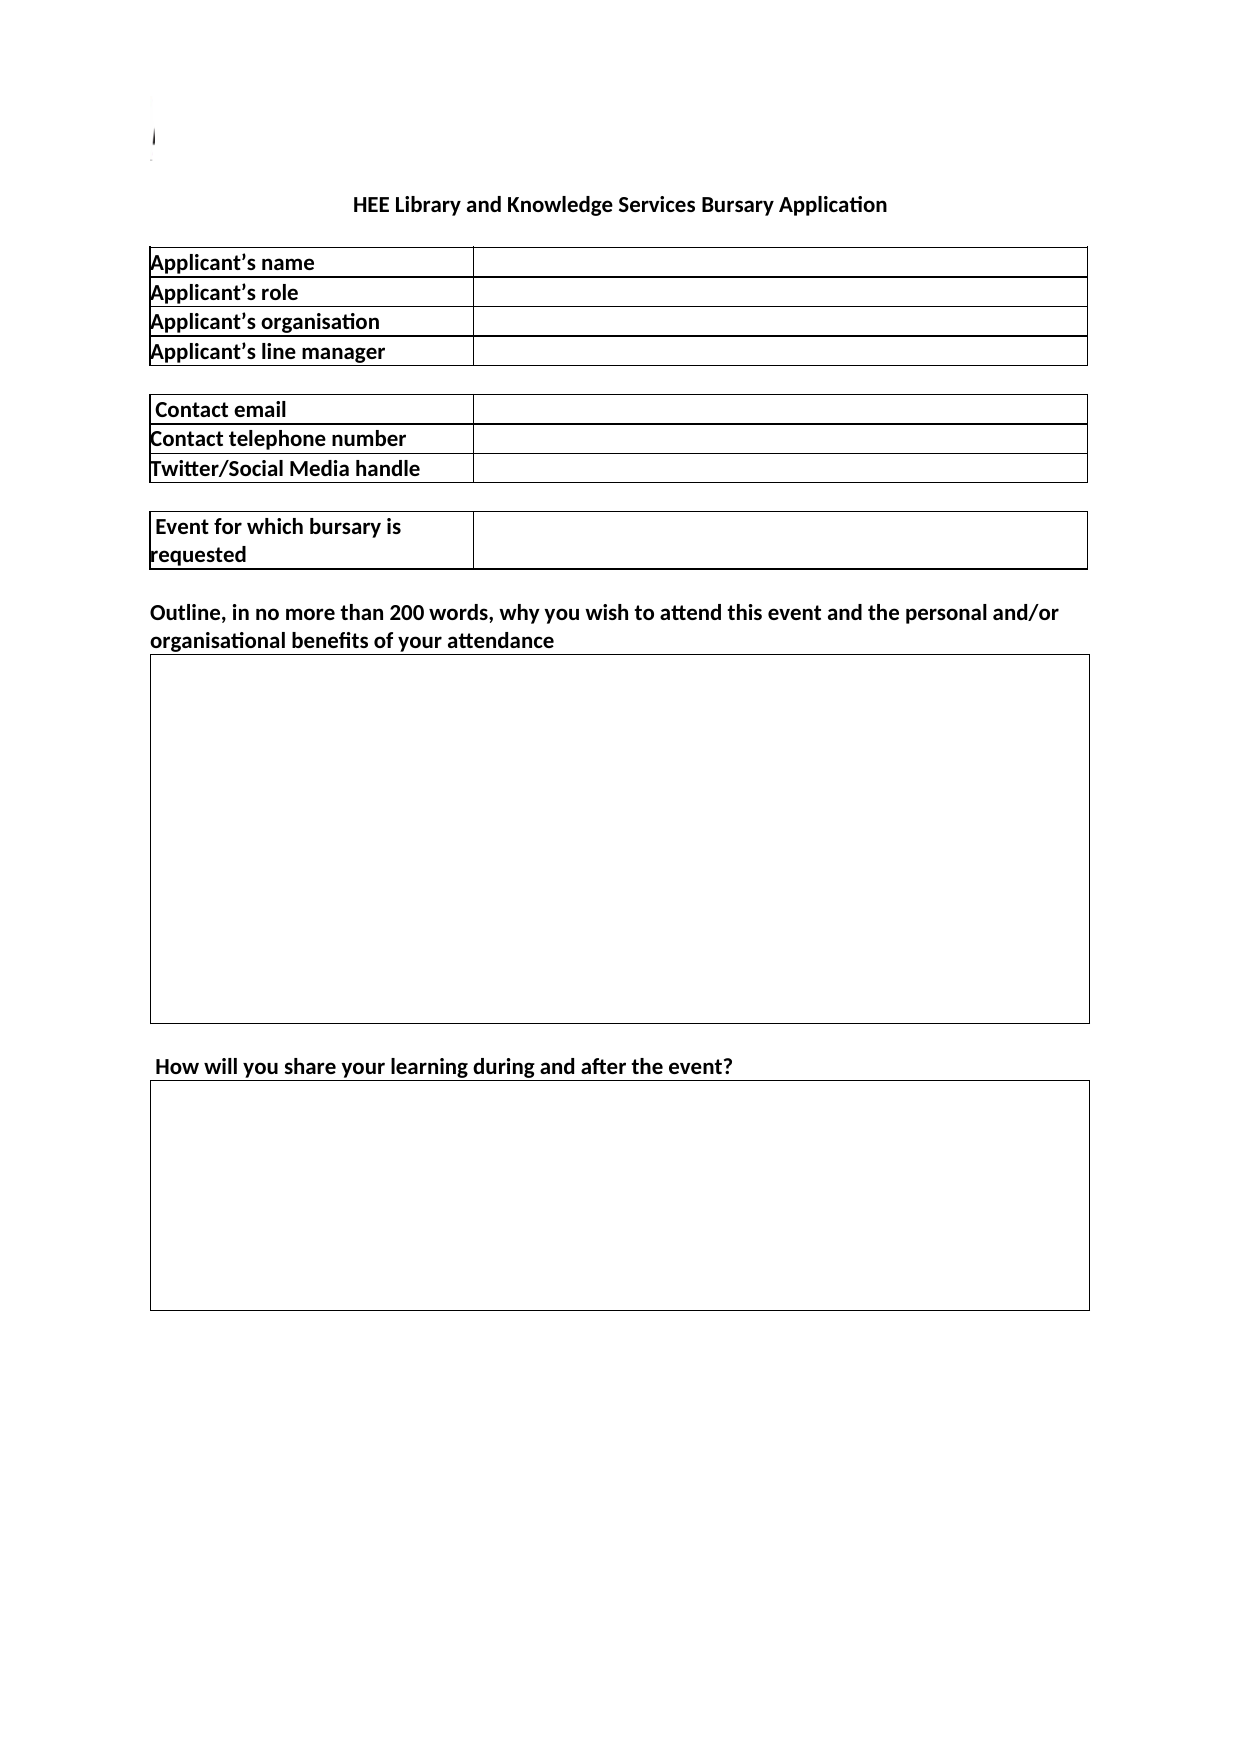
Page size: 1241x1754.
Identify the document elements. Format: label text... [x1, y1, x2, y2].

table_cell [474, 278, 1087, 306]
table_cell [474, 425, 1087, 452]
table_header [474, 248, 1087, 276]
text Outline, in no more than 200 words, why you wish to attend this event and the personal and/or organisational benefits of your attendance [150, 598, 1090, 654]
table_cell Twitter/Social Media handle [151, 454, 473, 482]
table_cell Applicant’s role [151, 278, 473, 306]
table_cell [150, 483, 1087, 511]
table_cell [474, 454, 1087, 482]
table_cell [474, 307, 1087, 335]
table_cell Applicant’s line manager [151, 337, 473, 365]
table_cell [474, 395, 1087, 423]
table_cell [474, 337, 1087, 365]
table_cell Contact telephone number [151, 425, 473, 452]
table_cell Applicant’s organisation [151, 307, 473, 335]
table_cell Event for which bursary is requested [151, 512, 473, 568]
table_cell [150, 366, 1087, 394]
table_cell Contact email [151, 395, 473, 423]
text How will you share your learning during and after the event? [150, 1052, 1090, 1080]
table_cell [474, 512, 1087, 568]
text HEE Library and Knowledge Services Bursary Application [150, 190, 1090, 218]
table_header Applicant’s name [151, 248, 473, 276]
